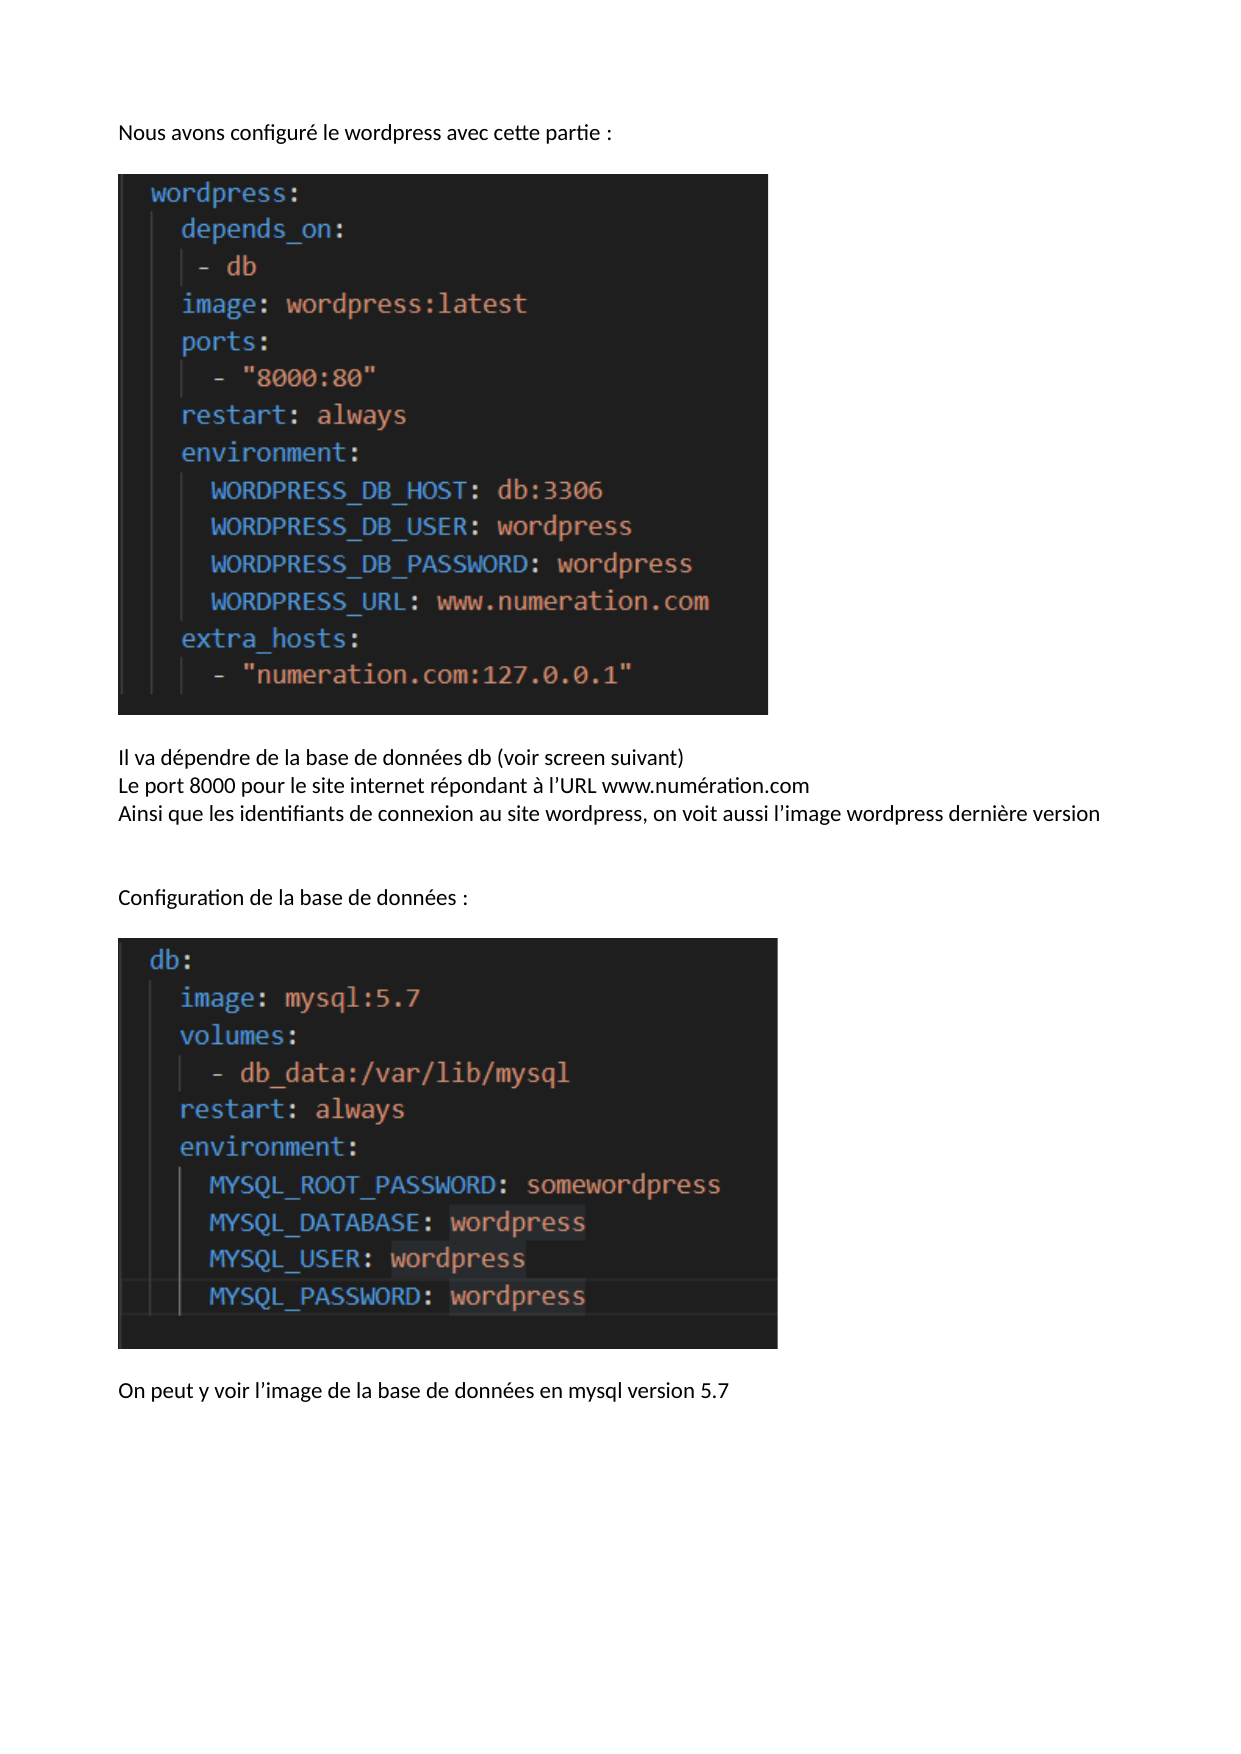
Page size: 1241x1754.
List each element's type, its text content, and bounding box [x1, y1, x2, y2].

text Configuration de la base de données : [118, 883, 1122, 911]
text Le port 8000 pour le site internet répondant à l’URL www.numération.com [118, 771, 1122, 799]
text Il va dépendre de la base de données db (voir screen suivant) [118, 743, 1122, 771]
text On peut y voir l’image de la base de données en mysql version 5.7 [118, 1376, 1122, 1404]
text Ainsi que les identifiants de connexion au site wordpress, on voit aussi l’image wordpress dernière version [118, 799, 1122, 827]
text Nous avons configuré le wordpress avec cette partie : [118, 118, 1122, 146]
